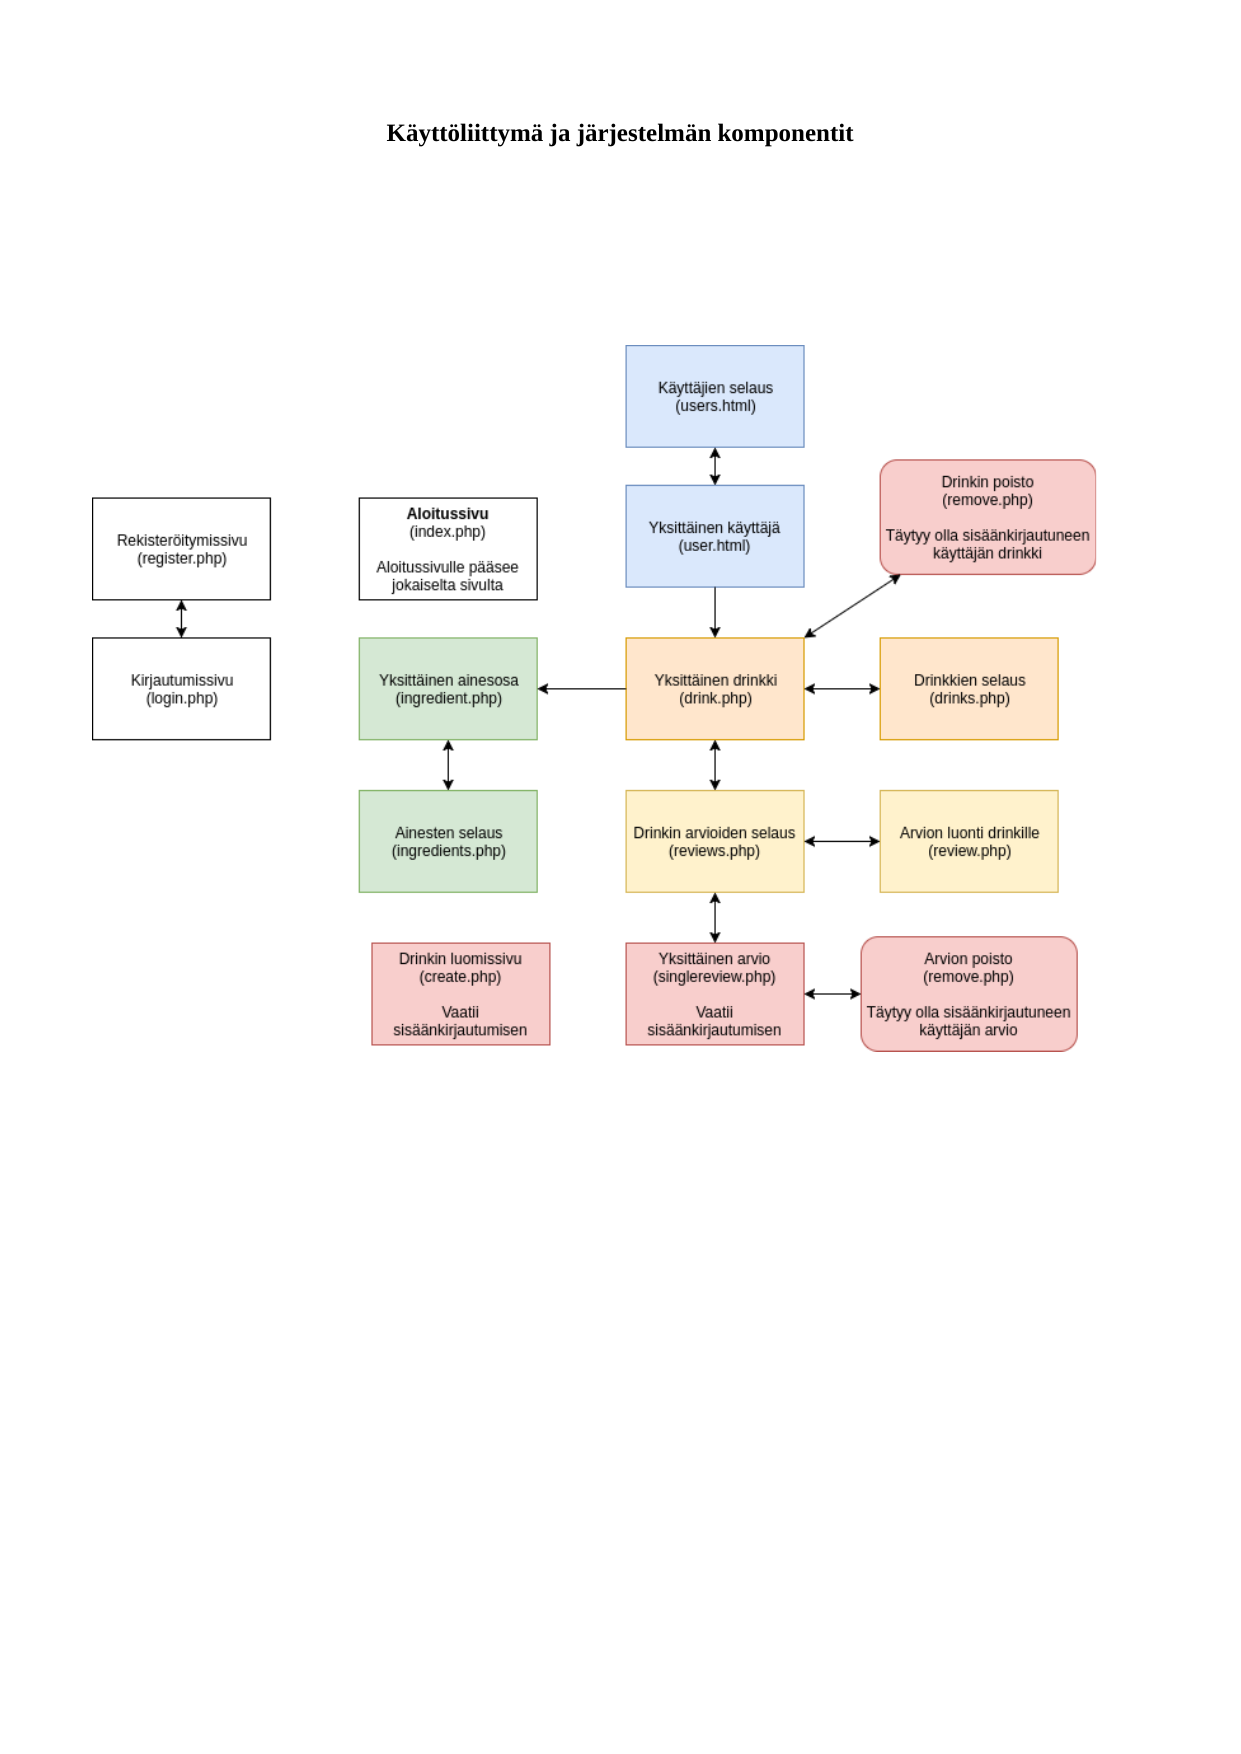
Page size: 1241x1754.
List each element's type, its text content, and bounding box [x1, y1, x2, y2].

picture [92, 345, 1097, 1052]
text Käyttöliittymä ja järjestelmän komponentit [118, 118, 1122, 147]
